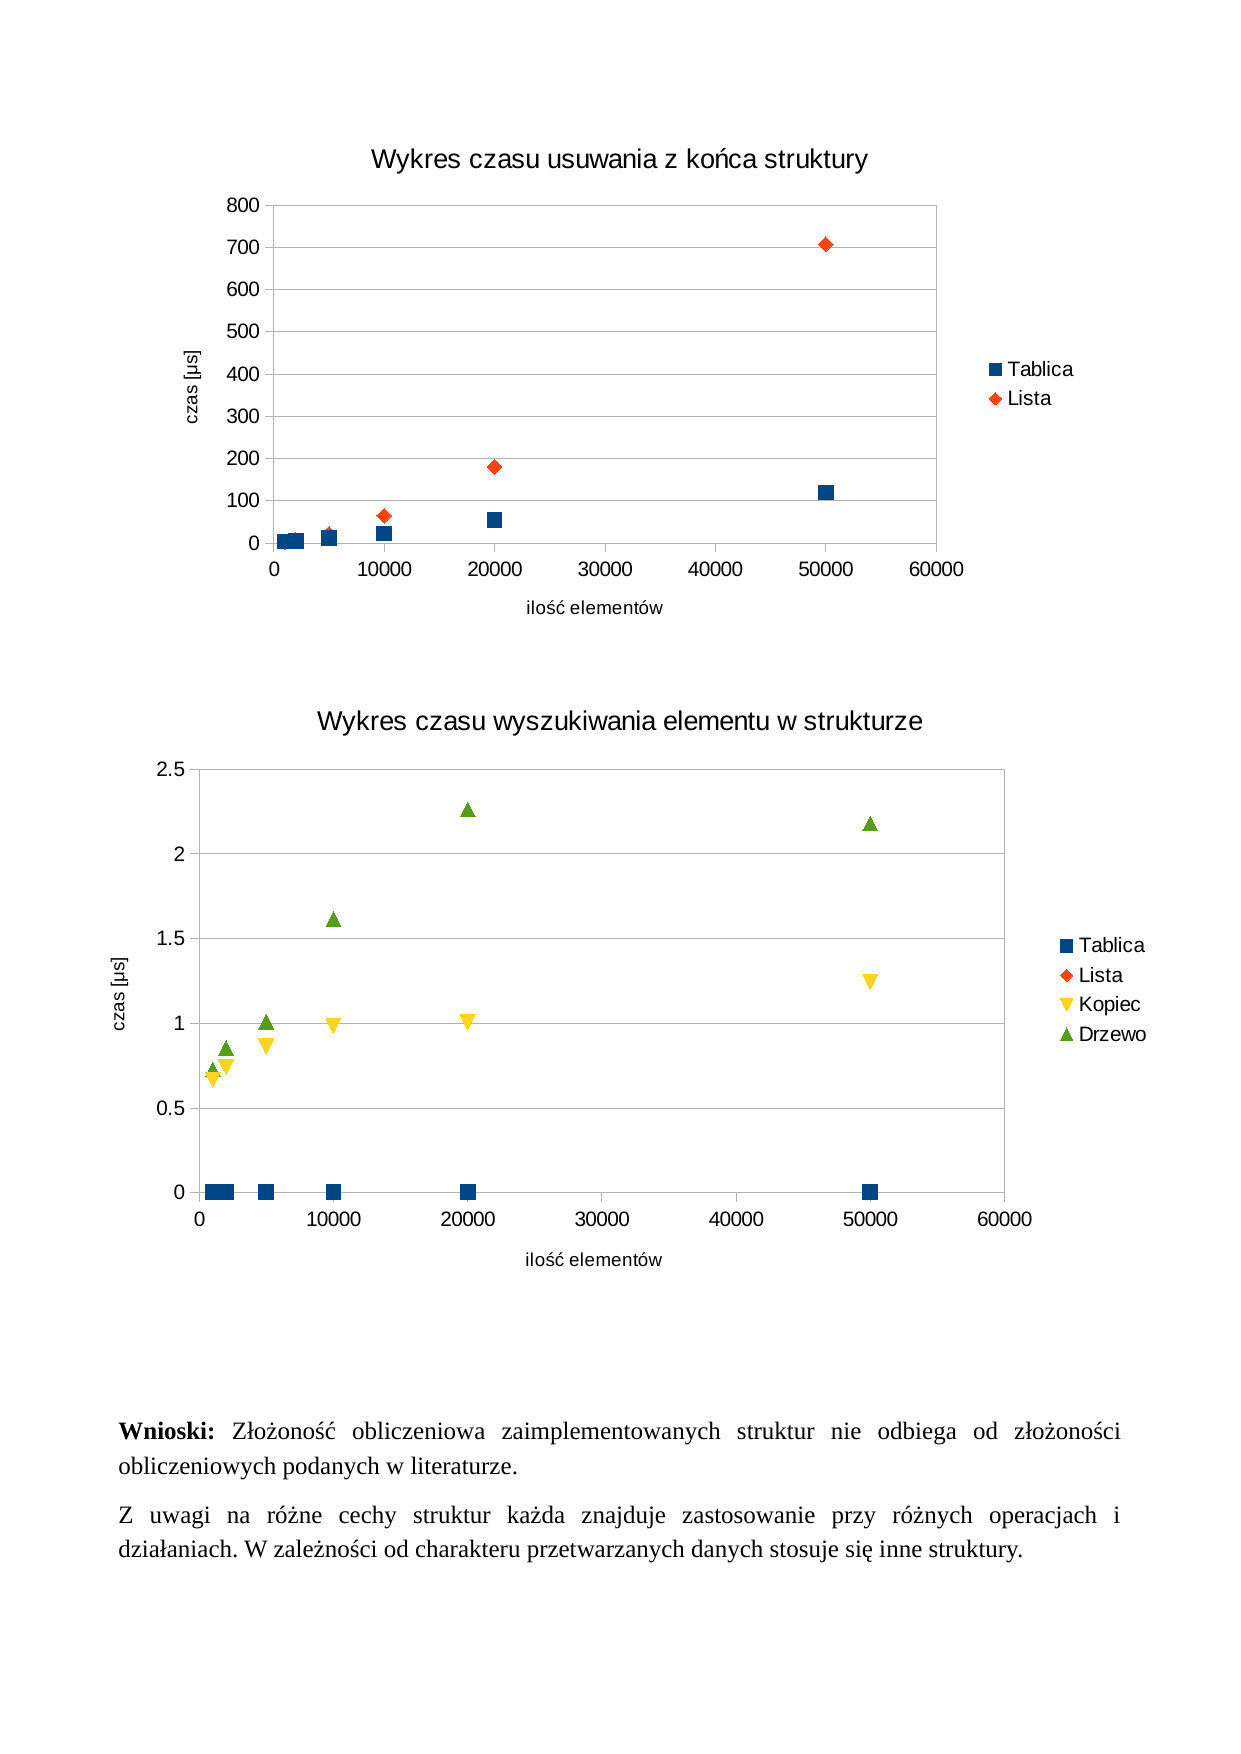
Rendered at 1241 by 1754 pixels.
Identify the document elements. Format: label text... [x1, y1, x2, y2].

text Wnioski: Złożoność obliczeniowa zaimplementowanych struktur nie odbiega od złożoności obliczeniowych podanych w literaturze. [118, 1416, 1122, 1480]
text Z uwagi na różne cechy struktur każda znajduje zastosowanie przy różnych operacjach i działaniach. W zależności od charakteru przetwarzanych danych stosuje się inne struktury. [118, 1500, 1122, 1563]
